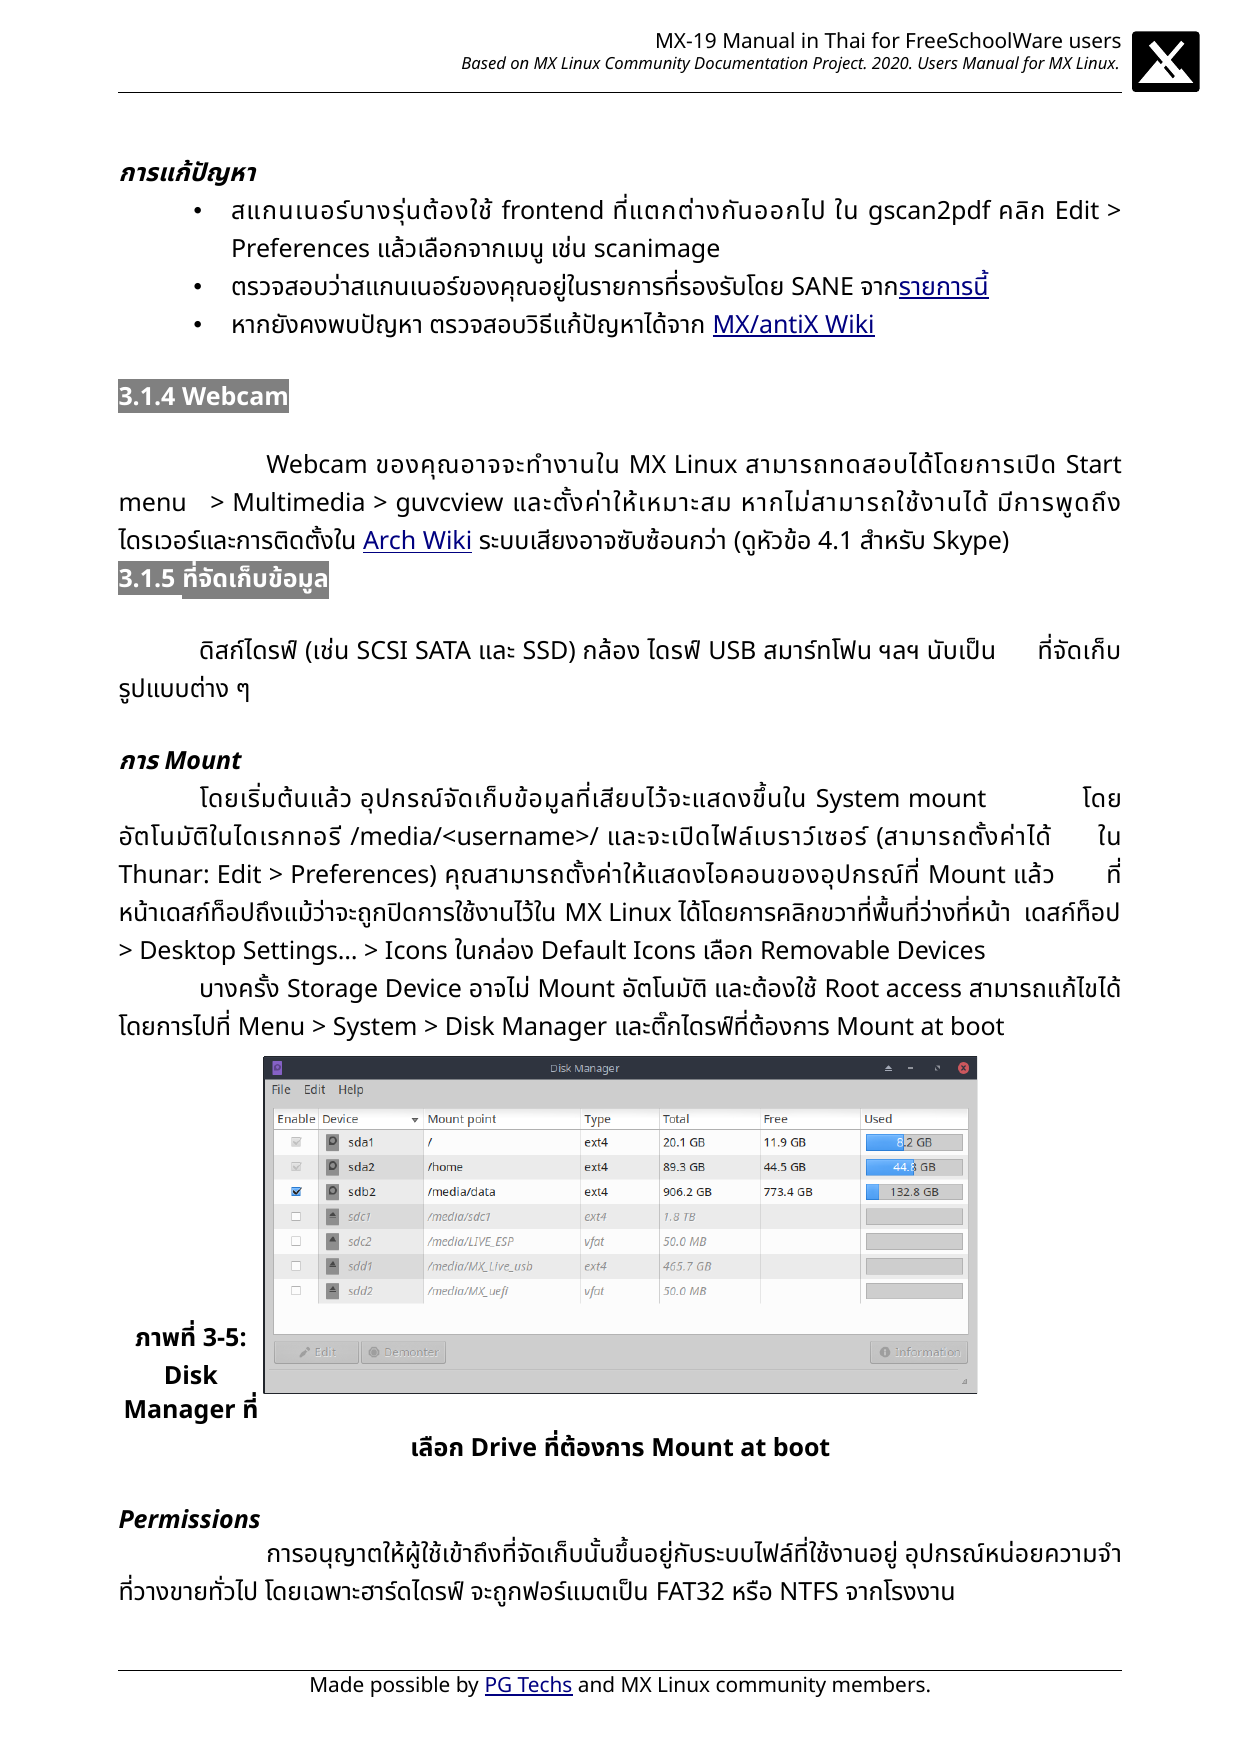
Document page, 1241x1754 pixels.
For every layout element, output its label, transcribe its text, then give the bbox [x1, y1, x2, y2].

text บางครั้ง Storage Device อาจไม่ Mount อัตโนมัติ และต้องใช้ Root access สามารถแก้ไขได้โดยการไปที่ Menu > System > Disk Manager และติ๊กไดรฟ์ที่ต้องการ Mount at boot [118, 971, 1122, 1047]
text 3.1.5 ที่จัดเก็บข้อมูล [118, 561, 1122, 599]
text ดิสก์ไดรฟ์ (เช่น SCSI SATA และ SSD) กล้อง ไดรฟ์ USB สมาร์ทโฟน ฯลฯ นับเป็น ที่จัดเก็บรูปแบบต่าง ๆ [118, 633, 1122, 709]
text ภาพที่ 3-5: Disk Manager ที่เลือก Drive ที่ต้องการ Mount at boot [118, 1319, 1122, 1467]
list สแกนเนอร์บางรุ่นต้องใช้ frontend ที่แตกต่างกันออกไป ใน gscan2pdf คลิก Edit > Preferences แล้วเลือกจากเมนู เช่น scanimage [193, 192, 1122, 268]
text โดยเริ่มต้นแล้ว อุปกรณ์จัดเก็บข้อมูลที่เสียบไว้จะแสดงขึ้นใน System mount โดยอัตโนมัติในไดเรกทอรี /media/<username>/ และจะเปิดไฟล์เบราว์เซอร์ (สามารถตั้งค่าได้ ใน Thunar: Edit > Preferences) คุณสามารถตั้งค่าให้แสดงไอคอนของอุปกรณ์ที่ Mount แล้ว ที่หน้าเดสก์ท็อปถึงแม้ว่าจะถูกปิดการใช้งานไว้ใน MX Linux ได้โดยการคลิกขวาที่พื้นที่ว่างที่หน้า เดสก์ท็อป > Desktop Settings… > Icons ในกล่อง Default Icons เลือก Removable Devices [118, 781, 1122, 971]
list หากยังคงพบปัญหา ตรวจสอบวิธีแก้ปัญหาได้จาก MX/antiX Wiki [193, 306, 1122, 344]
text การ Mount [118, 743, 1122, 781]
list ตรวจสอบว่าสแกนเนอร์ของคุณอยู่ในรายการที่รองรับโดย SANE จากรายการนี้ [193, 268, 1122, 306]
text Permissions [118, 1502, 1122, 1536]
text 3.1.4 Webcam [118, 378, 1122, 413]
text Webcam ของคุณอาจจะทำงานใน MX Linux สามารถทดสอบได้โดยการเปิด Start menu > Multimedia > guvcview และตั้งค่าให้เหมาะสม หากไม่สามารถใช้งานได้ มีการพูดถึงไดรเวอร์และการติดตั้งใน Arch Wiki ระบบเสียงอาจซับซ้อนกว่า (ดูหัวข้อ 4.1 สำหรับ Skype) [118, 447, 1122, 561]
text การแก้ปัญหา [118, 154, 1122, 192]
text การอนุญาตให้ผู้ใช้เข้าถึงที่จัดเก็บนั้นขึ้นอยู่กับระบบไฟล์ที่ใช้งานอยู่ อุปกรณ์หน่อยความจำที่วางขายทั่วไป โดยเฉพาะฮาร์ดไดรฟ์ จะถูกฟอร์แมตเป็น FAT32 หรือ NTFS จากโรงงาน [118, 1536, 1122, 1612]
picture [263, 1056, 978, 1394]
